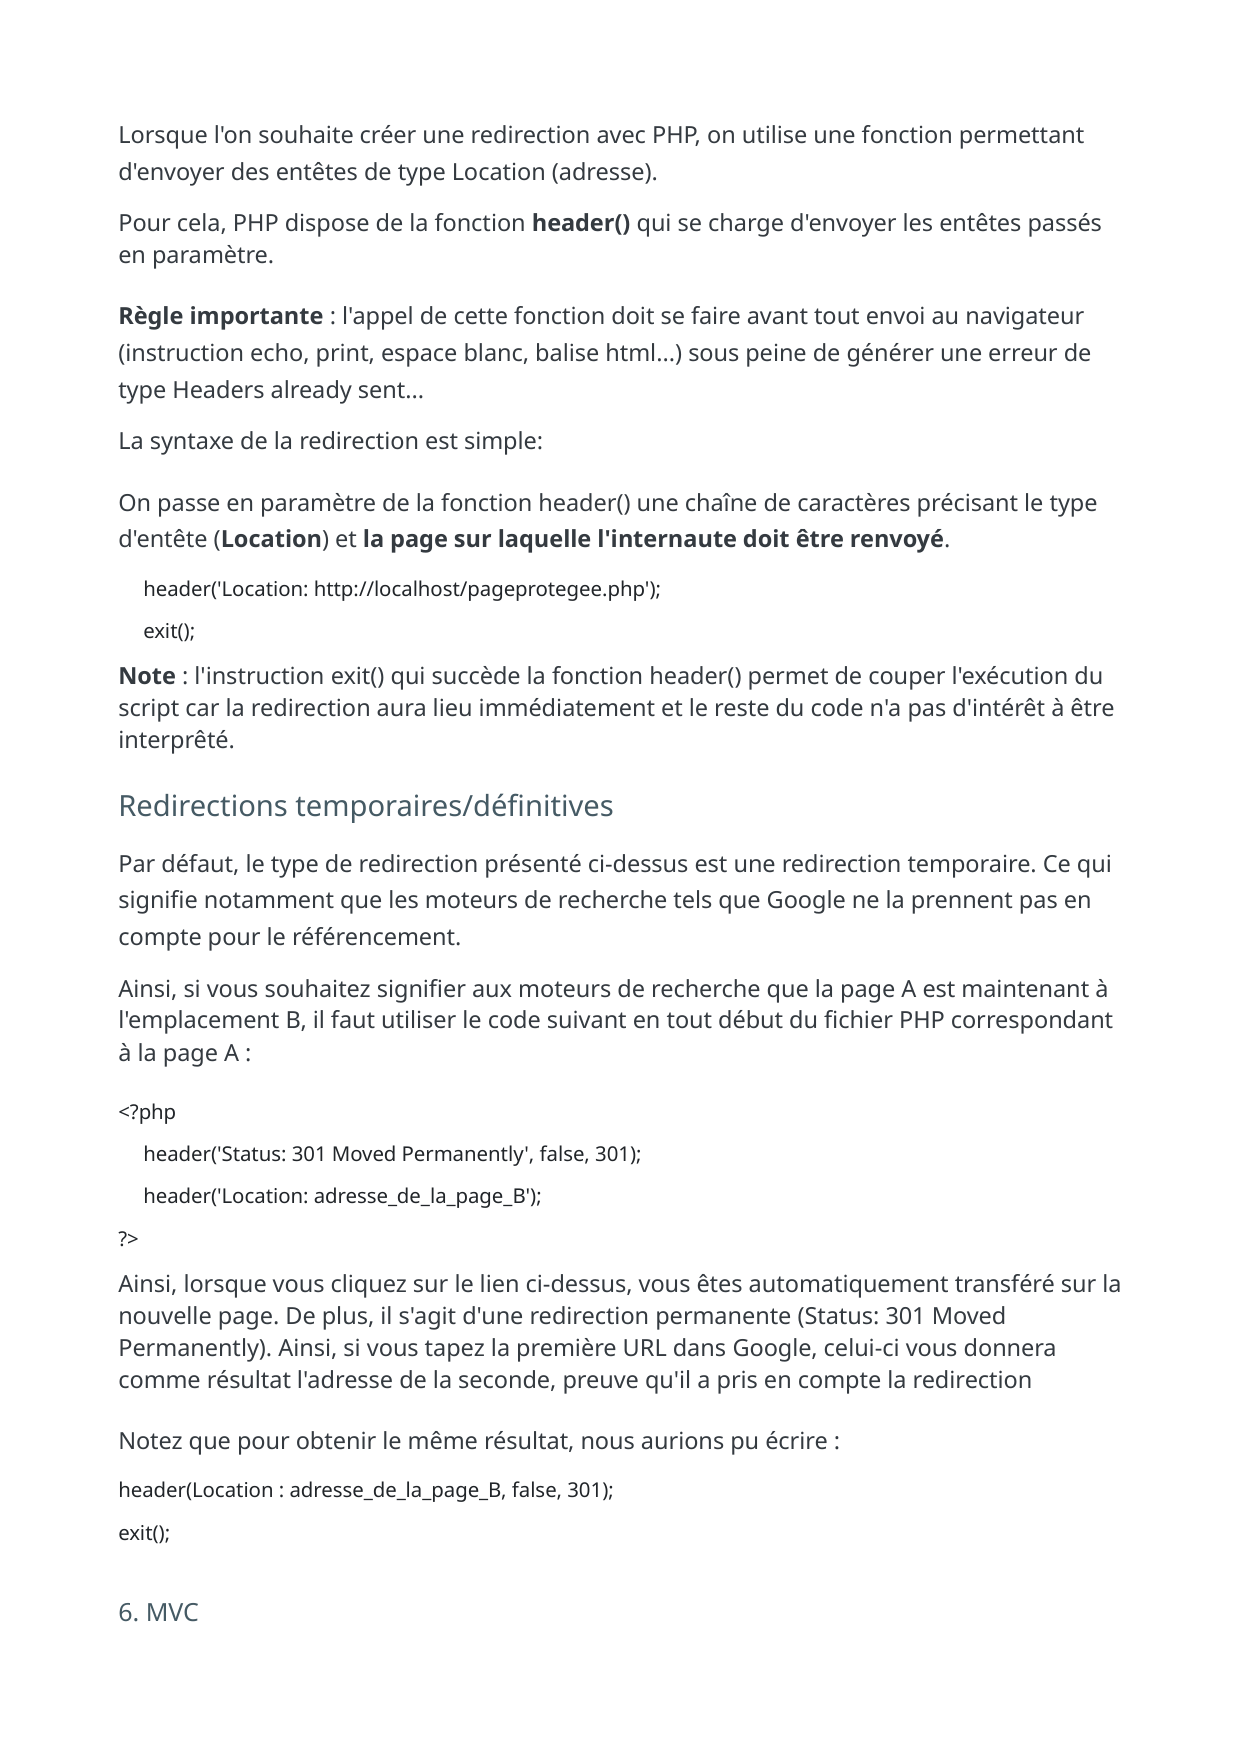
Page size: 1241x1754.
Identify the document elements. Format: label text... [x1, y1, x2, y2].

text Notez que pour obtenir le même résultat, nous aurions pu écrire : [118, 1424, 1122, 1456]
text Ainsi, si vous souhaitez signifier aux moteurs de recherche que la page A est maintenant à l'emplacement B, il faut utiliser le code suivant en tout début du fichier PHP correspondant à la page A : [118, 972, 1122, 1068]
text Pour cela, PHP dispose de la fonction header() qui se charge d'envoyer les entêtes passés en paramètre. [118, 206, 1122, 270]
text header('Status: 301 Moved Permanently', false, 301); [118, 1139, 1122, 1168]
text exit(); [118, 617, 1122, 645]
text Par défaut, le type de redirection présenté ci-dessus est une redirection temporaire. Ce qui signifie notamment que les moteurs de recherche tels que Google ne la prennent pas en compte pour le référencement. [118, 847, 1122, 952]
text ?> [118, 1225, 1122, 1252]
text Règle importante : l'appel de cette fonction doit se faire avant tout envoi au navigateur (instruction echo, print, espace blanc, balise html...) sous peine de générer une erreur de type Headers already sent... [118, 300, 1122, 405]
text Note : l'instruction exit() qui succède la fonction header() permet de couper l'exécution du script car la redirection aura lieu immédiatement et le reste du code n'a pas d'intérêt à être interprêté. [118, 659, 1122, 755]
text On passe en paramètre de la fonction header() une chaîne de caractères précisant le type d'entête (Location) et la page sur laquelle l'internaute doit être renvoyé. [118, 486, 1122, 555]
subtitle Redirections temporaires/définitives [118, 785, 1122, 824]
text La syntaxe de la redirection est simple: [118, 424, 1122, 457]
text Ainsi, lorsque vous cliquez sur le lien ci-dessus, vous êtes automatiquement transféré sur la nouvelle page. De plus, il s'agit d'une redirection permanente (Status: 301 Moved Permanently). Ainsi, si vous tapez la première URL dans Google, celui-ci vous donnera comme résultat l'adresse de la seconde, preuve qu'il a pris en compte la redirection [118, 1267, 1122, 1395]
text exit(); [118, 1518, 1122, 1546]
text 6. MVC [118, 1560, 1122, 1628]
text header('Location: http://localhost/pageprotegee.php'); [118, 574, 1122, 602]
text header('Location: adresse_de_la_page_B'); [118, 1182, 1122, 1210]
text <?php [118, 1097, 1122, 1125]
text header(Location : adresse_de_la_page_B, false, 301); [118, 1476, 1122, 1503]
text Lorsque l'on souhaite créer une redirection avec PHP, on utilise une fonction permettant d'envoyer des entêtes de type Location (adresse). [118, 118, 1122, 187]
